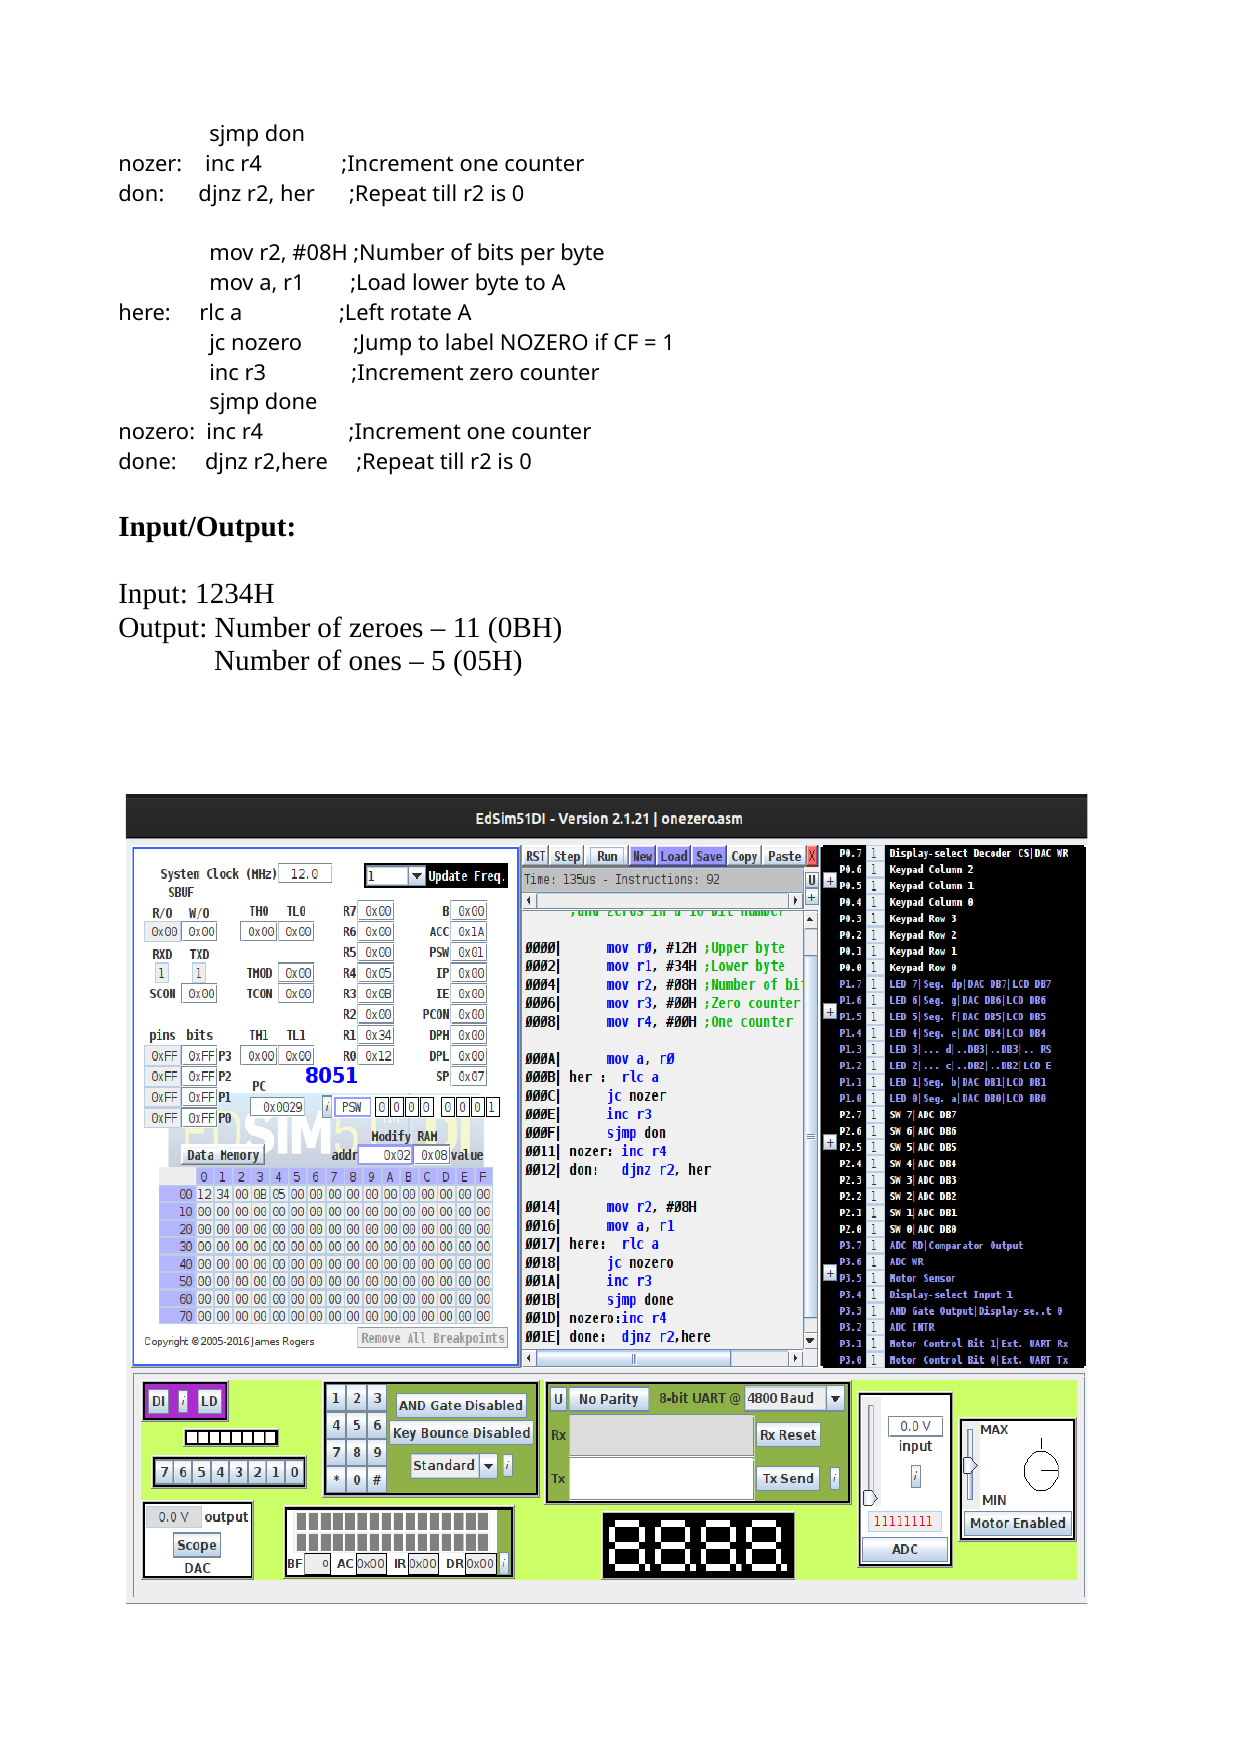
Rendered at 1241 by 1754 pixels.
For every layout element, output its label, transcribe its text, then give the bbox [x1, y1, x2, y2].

text sjmp don [118, 118, 1122, 148]
text done: djnz r2,here ;Repeat till r2 is 0 [118, 446, 1122, 476]
picture [125, 794, 1088, 1606]
text Input: 1234H [118, 576, 1122, 610]
text Number of ones – 5 (05H) [118, 643, 1122, 677]
text Output: Number of zeroes – 11 (0BH) [118, 610, 1122, 643]
text inc r3 ;Increment zero counter [118, 356, 1122, 386]
text sjmp done [118, 386, 1122, 416]
text Input/Output: [118, 509, 1122, 543]
text jc nozero ;Jump to label NOZERO if CF = 1 [118, 327, 1122, 356]
text nozer: inc r4 ;Increment one counter [118, 148, 1122, 178]
text mov a, r1 ;Load lower byte to A [118, 267, 1122, 297]
text here: rlc a ;Left rotate A [118, 297, 1122, 327]
text mov r2, #08H ;Number of bits per byte [118, 237, 1122, 267]
text don: djnz r2, her ;Repeat till r2 is 0 [118, 178, 1122, 207]
text nozero: inc r4 ;Increment one counter [118, 416, 1122, 446]
